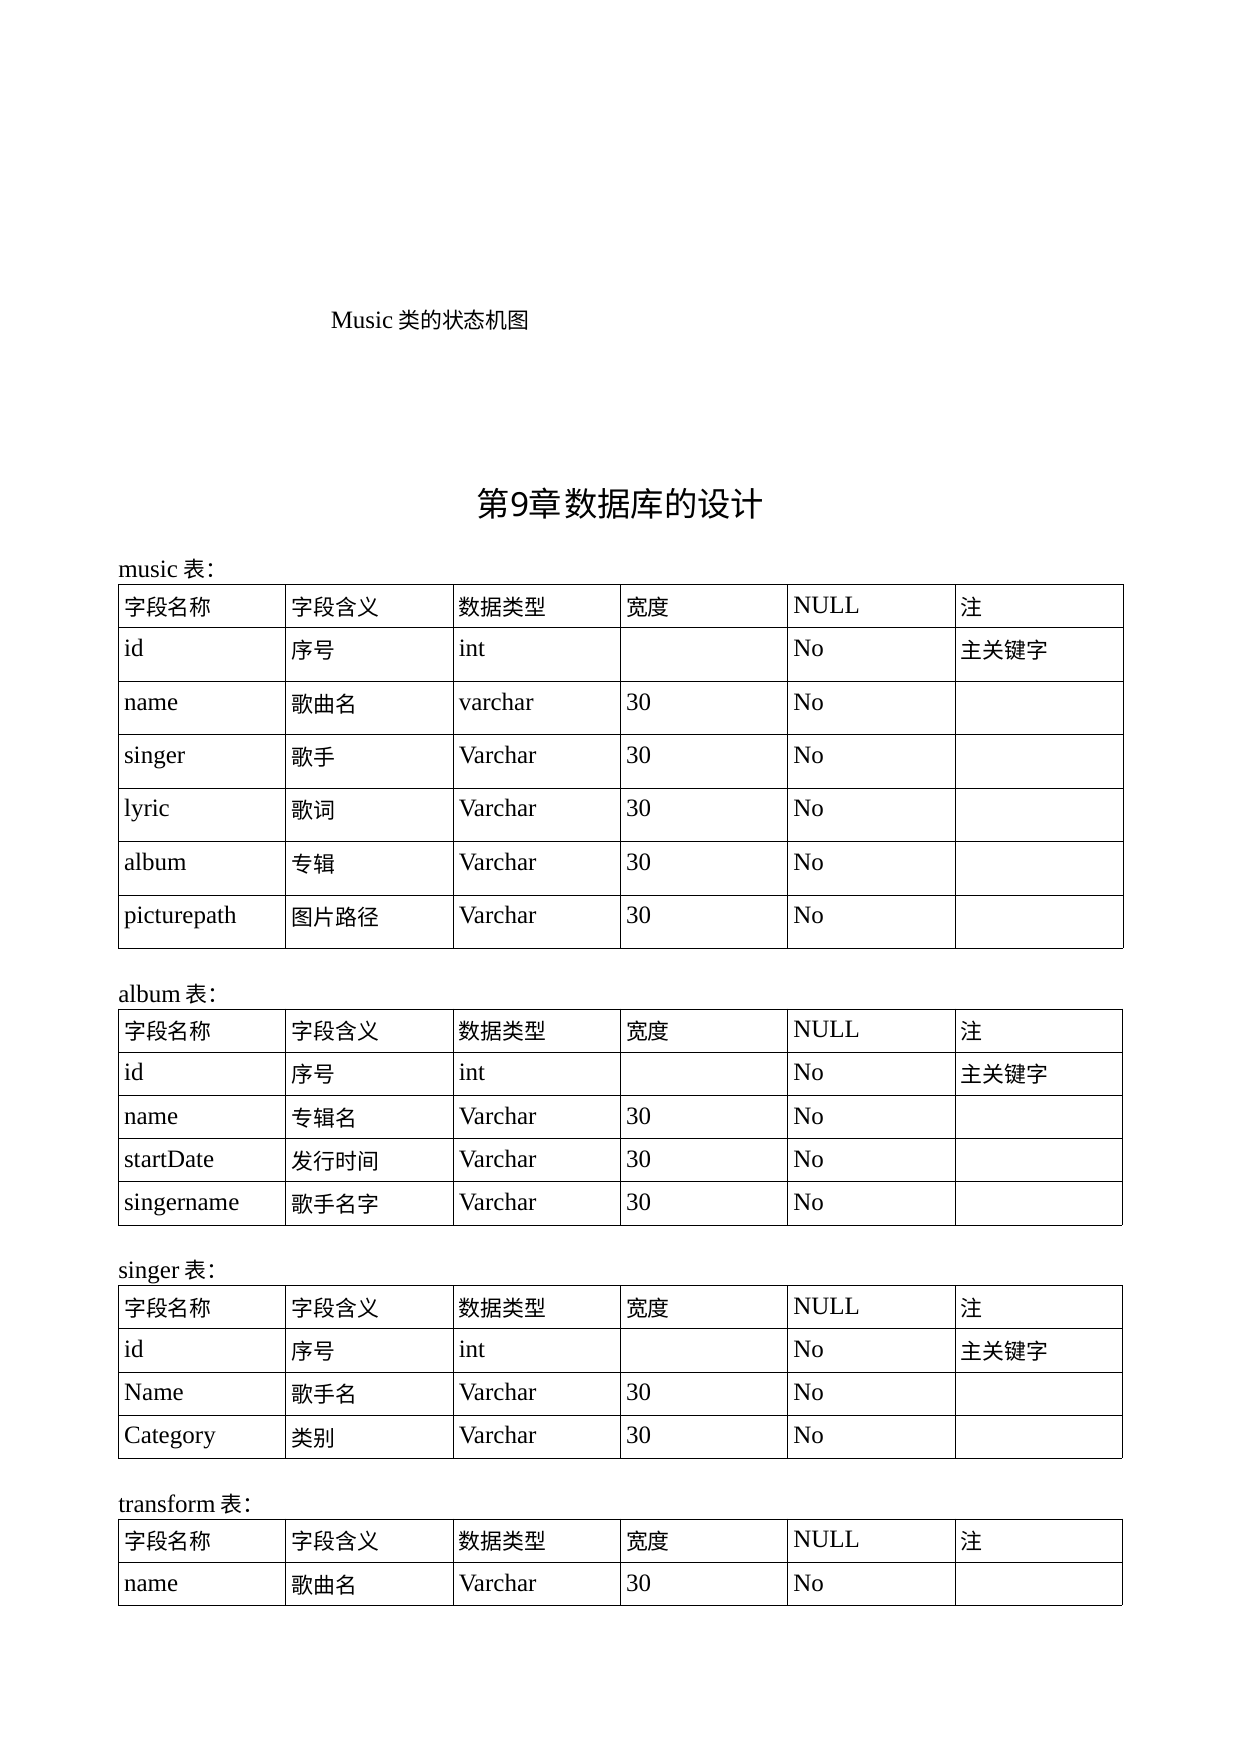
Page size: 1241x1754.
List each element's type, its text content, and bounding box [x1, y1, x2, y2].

table_cell 序号 [286, 628, 453, 681]
table_cell Varchar [454, 1563, 620, 1605]
table_cell [956, 1139, 1122, 1181]
table_cell 30 [621, 1096, 787, 1138]
table_cell No [788, 1053, 955, 1095]
table_cell Category [119, 1416, 285, 1458]
table_cell 30 [621, 789, 787, 841]
table_cell Varchar [454, 1096, 620, 1138]
table_cell [956, 735, 1123, 788]
table_cell name [119, 1096, 285, 1138]
table_cell [956, 1563, 1122, 1605]
table_cell 30 [621, 1139, 787, 1181]
table_header 数据类型 [454, 1520, 620, 1562]
table_cell id [119, 1053, 285, 1095]
table_cell 类别 [286, 1416, 453, 1458]
table_cell 30 [621, 896, 787, 948]
table_cell name [119, 682, 285, 734]
table_cell 图片路径 [286, 896, 453, 948]
table_cell Varchar [454, 1182, 620, 1224]
table_cell 歌曲名 [286, 682, 453, 734]
table_cell 30 [621, 1416, 787, 1458]
table_cell No [788, 682, 955, 734]
table_header 字段含义 [286, 585, 453, 627]
table_cell 30 [621, 1373, 787, 1415]
text singer表： [118, 1253, 1122, 1285]
table_cell [956, 842, 1123, 894]
table_cell Varchar [454, 1139, 620, 1181]
table_cell lyric [119, 789, 285, 841]
table_cell int [454, 1329, 620, 1372]
text transform表： [118, 1487, 1122, 1518]
table_cell 主关键字 [956, 628, 1123, 681]
table_header 宽度 [621, 1286, 787, 1328]
table_cell No [788, 628, 955, 681]
table_cell 歌手 [286, 735, 453, 788]
table_cell int [454, 628, 620, 681]
table_header 注 [956, 1520, 1122, 1562]
table_cell 30 [621, 1182, 787, 1224]
table_cell startDate [119, 1139, 285, 1181]
table_cell Name [119, 1373, 285, 1415]
table_cell No [788, 1416, 955, 1458]
table_cell Varchar [454, 896, 620, 948]
table_cell Varchar [454, 842, 620, 894]
table_header 字段名称 [119, 585, 285, 627]
table_header 字段含义 [286, 1286, 453, 1328]
table_header 字段名称 [119, 1286, 285, 1328]
table_cell [956, 896, 1123, 948]
table_header 宽度 [621, 585, 787, 627]
table_header 数据类型 [454, 1286, 620, 1328]
table_cell [956, 789, 1123, 841]
table_cell [621, 628, 787, 681]
table_header NULL [788, 585, 955, 627]
table_cell 专辑 [286, 842, 453, 894]
table_cell No [788, 789, 955, 841]
table_header 字段含义 [286, 1010, 453, 1052]
table_cell 歌手名字 [286, 1182, 453, 1224]
table_header 字段名称 [119, 1010, 285, 1052]
table_cell 歌词 [286, 789, 453, 841]
table_header NULL [788, 1010, 955, 1052]
table_header 注 [956, 1286, 1122, 1328]
table_cell name [119, 1563, 285, 1605]
text music表： [118, 552, 1122, 584]
table_cell [621, 1053, 787, 1095]
table_cell Varchar [454, 1373, 620, 1415]
table_header 宽度 [621, 1010, 787, 1052]
table_cell singername [119, 1182, 285, 1224]
table_cell [621, 1329, 787, 1372]
subtitle 数据库的设计 [118, 478, 1122, 526]
table_cell picturepath [119, 896, 285, 948]
table_cell singer [119, 735, 285, 788]
table_cell album [119, 842, 285, 894]
table_cell Varchar [454, 1416, 620, 1458]
table_cell No [788, 1373, 955, 1415]
table_cell No [788, 1139, 955, 1181]
table_header 字段名称 [119, 1520, 285, 1562]
table_header 数据类型 [454, 1010, 620, 1052]
table_cell No [788, 842, 955, 894]
table_header 数据类型 [454, 585, 620, 627]
table_cell 歌曲名 [286, 1563, 453, 1605]
table_cell Varchar [454, 789, 620, 841]
table_cell int [454, 1053, 620, 1095]
table_cell 30 [621, 735, 787, 788]
table_cell No [788, 735, 955, 788]
table_cell varchar [454, 682, 620, 734]
text album表： [118, 977, 1122, 1008]
table_header NULL [788, 1520, 955, 1562]
table_cell 序号 [286, 1053, 453, 1095]
table_cell 主关键字 [956, 1053, 1122, 1095]
table_cell 序号 [286, 1329, 453, 1372]
table_cell 30 [621, 1563, 787, 1605]
table_cell 30 [621, 682, 787, 734]
table_cell [956, 1182, 1122, 1224]
table_cell [956, 682, 1123, 734]
table_cell 主关键字 [956, 1329, 1122, 1372]
table_cell 30 [621, 842, 787, 894]
table_cell id [119, 1329, 285, 1372]
text Music类的状态机图 [118, 303, 1122, 334]
table_cell id [119, 628, 285, 681]
table_cell [956, 1373, 1122, 1415]
table_header 宽度 [621, 1520, 787, 1562]
table_header 注 [956, 585, 1123, 627]
table_cell No [788, 1329, 955, 1372]
table_header NULL [788, 1286, 955, 1328]
table_cell 发行时间 [286, 1139, 453, 1181]
table_cell [956, 1096, 1122, 1138]
table_cell No [788, 896, 955, 948]
table_header 注 [956, 1010, 1122, 1052]
table_cell 专辑名 [286, 1096, 453, 1138]
table_cell Varchar [454, 735, 620, 788]
table_cell No [788, 1182, 955, 1224]
table_cell 歌手名 [286, 1373, 453, 1415]
table_header 字段含义 [286, 1520, 453, 1562]
table_cell [956, 1416, 1122, 1458]
table_cell No [788, 1563, 955, 1605]
table_cell No [788, 1096, 955, 1138]
